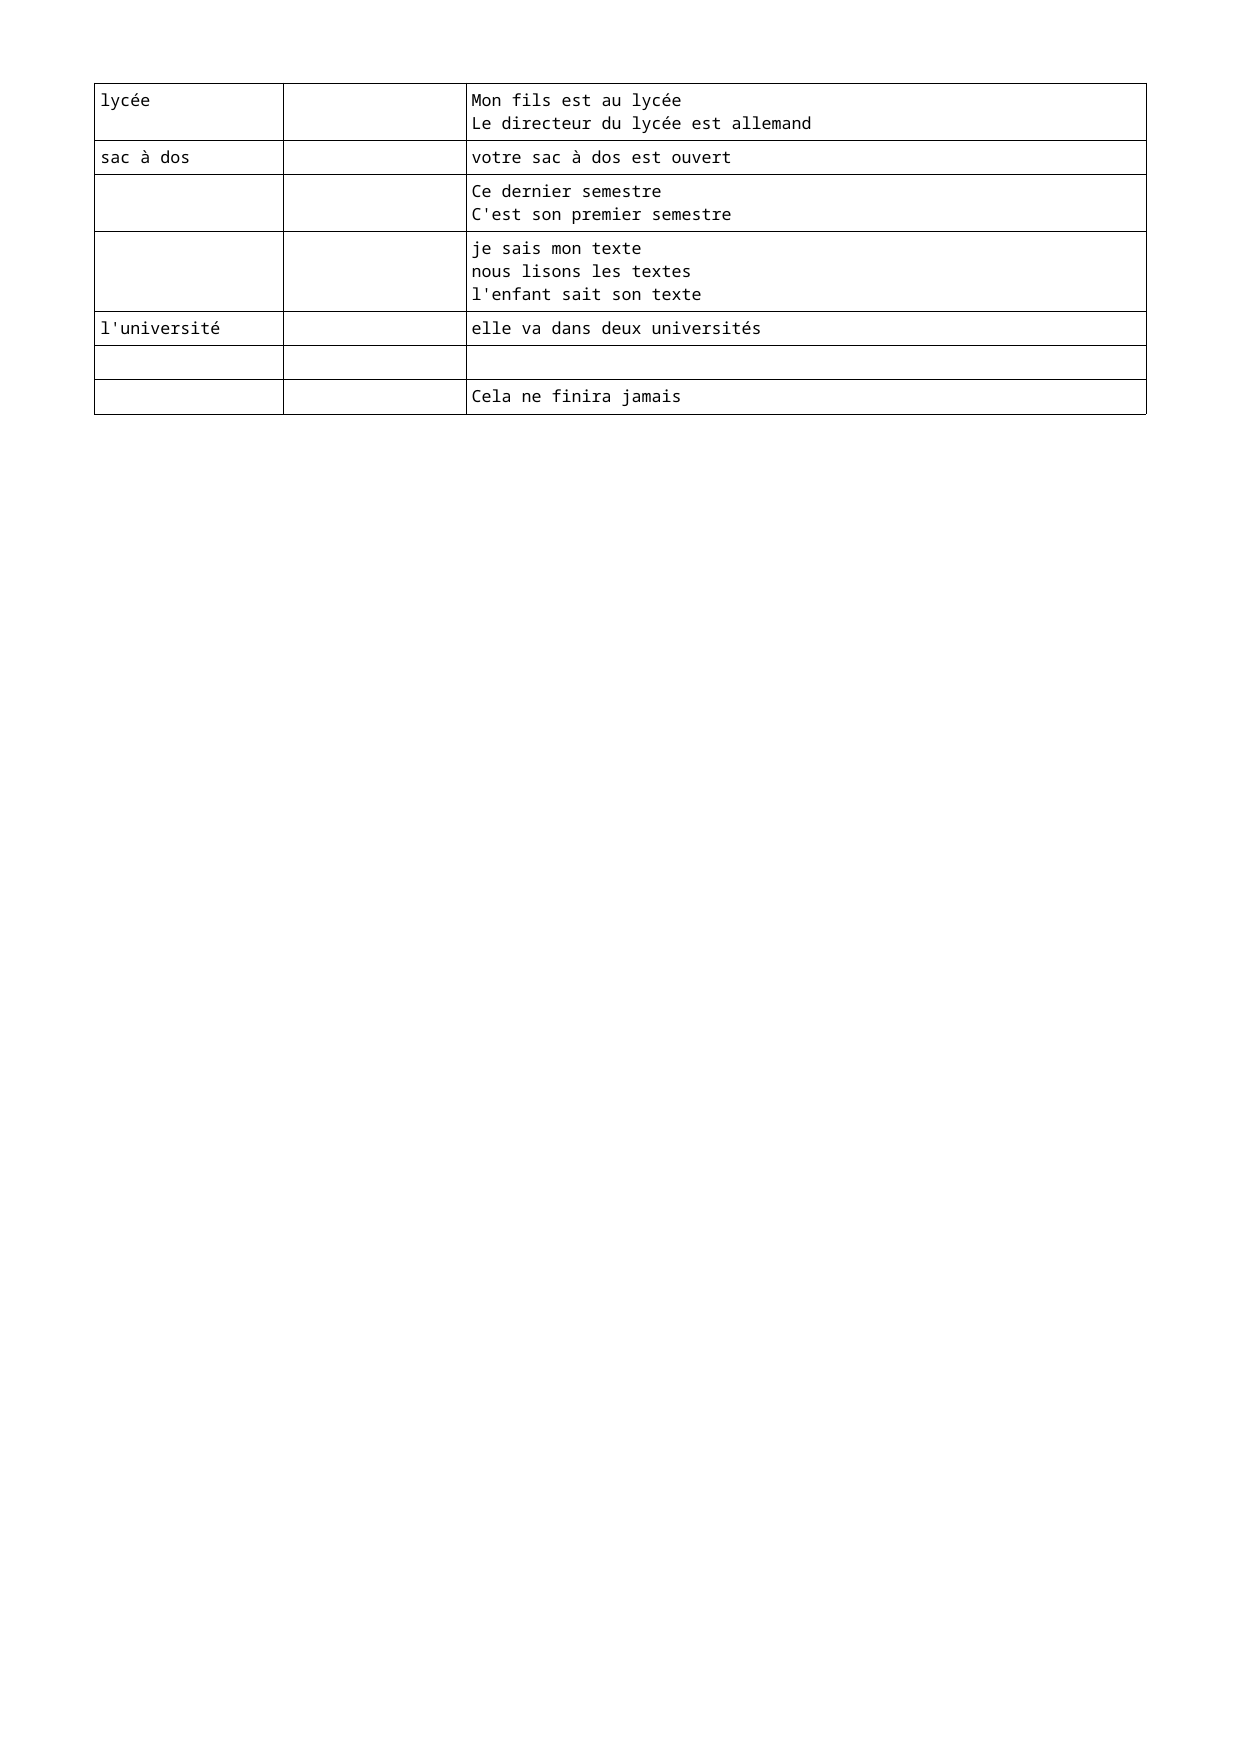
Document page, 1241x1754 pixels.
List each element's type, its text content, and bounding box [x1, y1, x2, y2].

table_cell [284, 380, 466, 413]
table_cell elle va dans deux universités [467, 312, 1146, 345]
table_cell [284, 232, 466, 311]
table_cell [284, 312, 466, 345]
table_cell [284, 84, 466, 140]
table_cell votre sac à dos est ouvert [467, 141, 1146, 174]
table_cell [467, 346, 1146, 379]
table_cell [95, 380, 283, 413]
table_cell [284, 346, 466, 379]
table_cell je sais mon texte nous lisons les textes l'enfant sait son texte [467, 232, 1146, 311]
table_cell [95, 346, 283, 379]
table_cell l'université [95, 312, 283, 345]
table_cell lycée [95, 84, 283, 140]
table_cell sac à dos [95, 141, 283, 174]
table_cell [95, 175, 283, 231]
table_cell [284, 175, 466, 231]
table_cell [95, 232, 283, 311]
table_cell Ce dernier semestre C'est son premier semestre [467, 175, 1146, 231]
table_cell Cela ne finira jamais [467, 380, 1146, 413]
table_cell [284, 141, 466, 174]
table_cell Mon fils est au lycée Le directeur du lycée est allemand [467, 84, 1146, 140]
